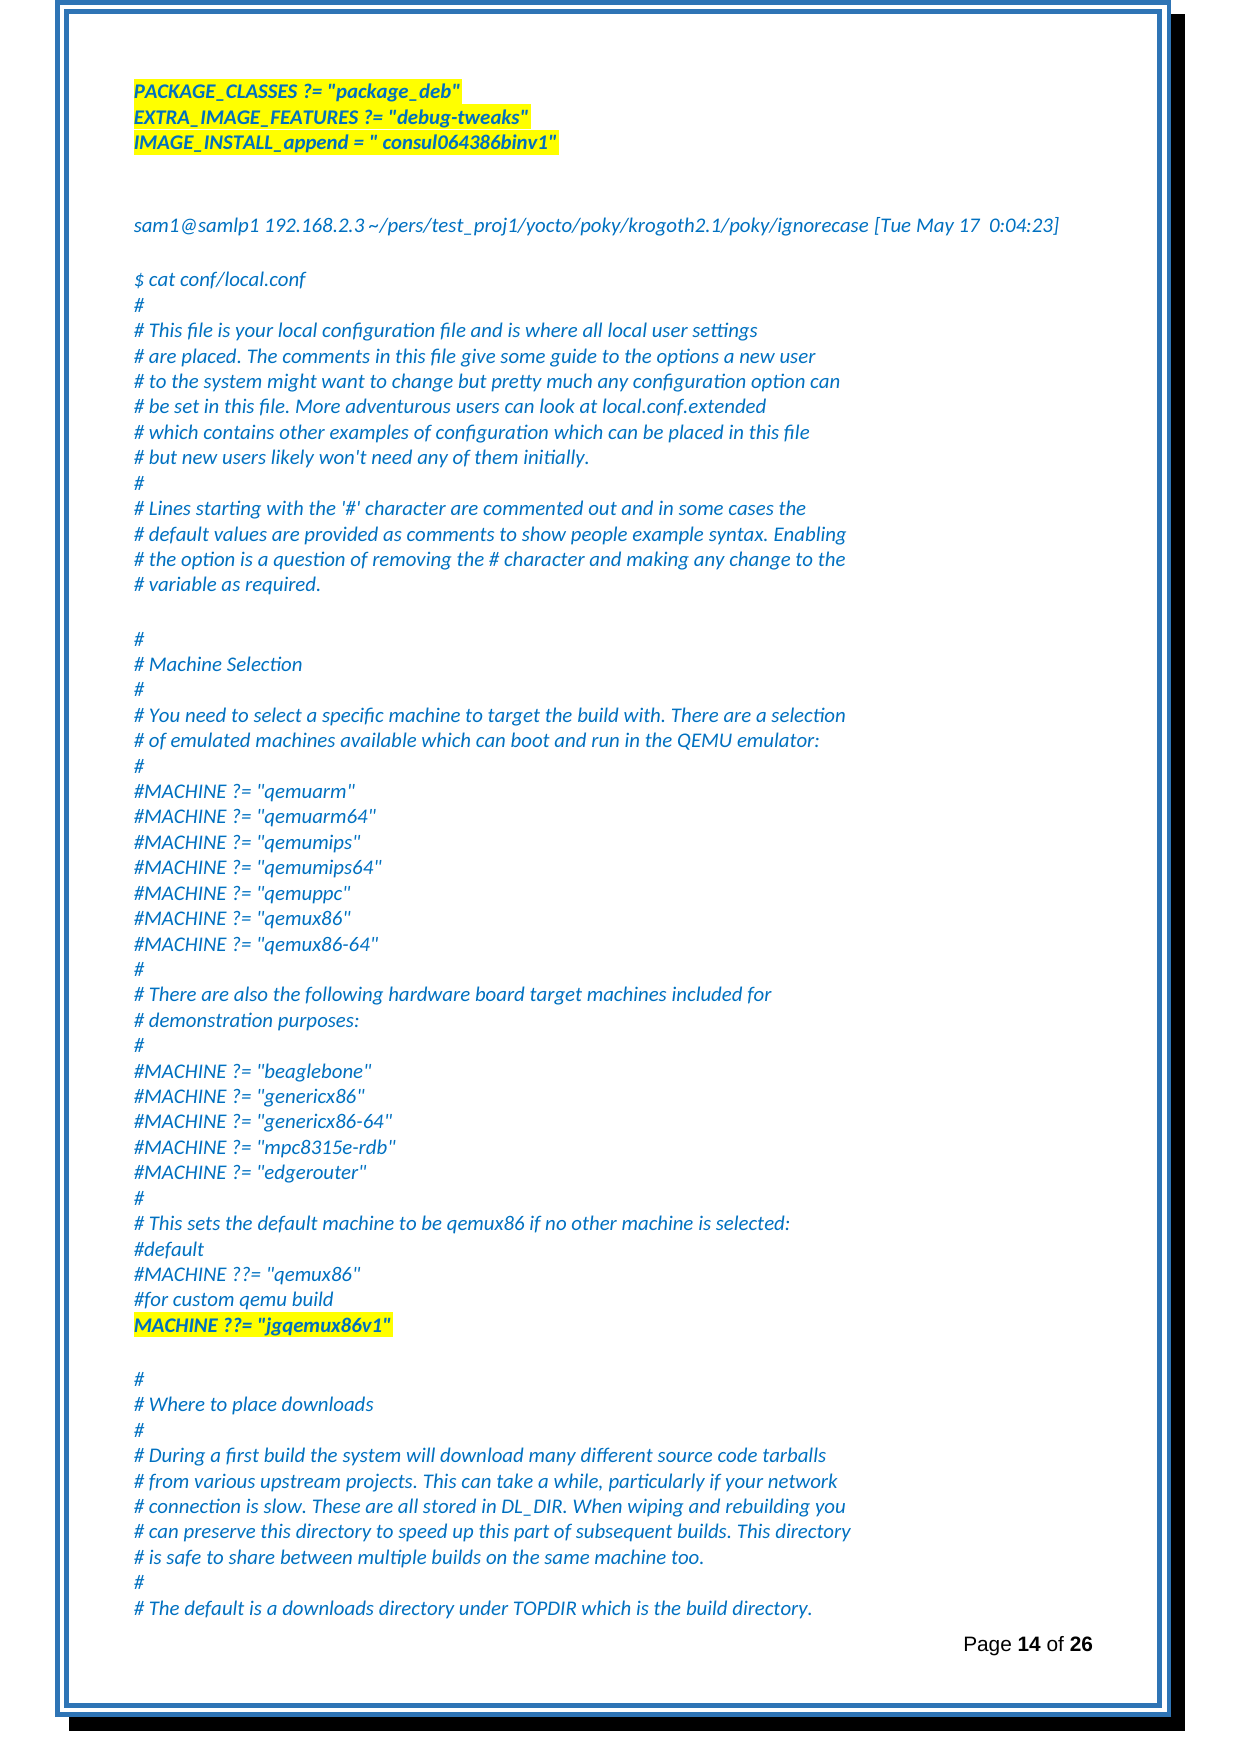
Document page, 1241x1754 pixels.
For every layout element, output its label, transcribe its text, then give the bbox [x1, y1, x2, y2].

text #MACHINE ?= "mpc8315e-rdb" [133, 1134, 1093, 1159]
text #MACHINE ?= "qemuarm" [133, 778, 1093, 804]
text # [133, 292, 1093, 317]
text # to the system might want to change but pretty much any configuration option can [133, 368, 1093, 394]
text # Lines starting with the '#' character are commented out and in some cases the [133, 495, 1093, 521]
text # of emulated machines available which can boot and run in the QEMU emulator: [133, 727, 1093, 753]
text #MACHINE ?= "qemuppc" [133, 880, 1093, 905]
text # [133, 1032, 1093, 1058]
text #MACHINE ?= "genericx86-64" [133, 1109, 1093, 1134]
text # which contains other examples of configuration which can be placed in this file [133, 419, 1093, 444]
text # The default is a downloads directory under TOPDIR which is the build directory. [133, 1595, 1093, 1620]
text #MACHINE ?= "beaglebone" [133, 1058, 1093, 1083]
text # can preserve this directory to speed up this part of subsequent builds. This directory [133, 1519, 1093, 1544]
text # [133, 626, 1093, 651]
text # but new users likely won't need any of them initially. [133, 444, 1093, 470]
text MACHINE ??= "jgqemux86v1" [133, 1312, 1093, 1337]
text #MACHINE ?= "qemux86-64" [133, 931, 1093, 956]
text # This sets the default machine to be qemux86 if no other machine is selected: [133, 1210, 1093, 1236]
text #MACHINE ?= "edgerouter" [133, 1159, 1093, 1185]
text # are placed. The comments in this file give some guide to the options a new user [133, 343, 1093, 368]
text #default [133, 1236, 1093, 1261]
text EXTRA_IMAGE_FEATURES ?= "debug-tweaks" [133, 104, 1093, 129]
text # variable as required. [133, 572, 1093, 597]
text # [133, 1185, 1093, 1210]
text # Machine Selection [133, 651, 1093, 677]
text # be set in this file. More adventurous users can look at local.conf.extended [133, 394, 1093, 419]
text #MACHINE ?= "qemumips64" [133, 854, 1093, 880]
text #MACHINE ??= "qemux86" [133, 1261, 1093, 1287]
text # [133, 677, 1093, 702]
text #MACHINE ?= "genericx86" [133, 1083, 1093, 1109]
text # [133, 1366, 1093, 1392]
text # [133, 470, 1093, 495]
text #for custom qemu build [133, 1287, 1093, 1312]
text IMAGE_INSTALL_append = " consul064386binv1" [133, 129, 1093, 155]
text # [133, 1417, 1093, 1442]
text PACKAGE_CLASSES ?= "package_deb" [133, 79, 1093, 104]
text # Where to place downloads [133, 1392, 1093, 1417]
text #MACHINE ?= "qemuarm64" [133, 804, 1093, 829]
text # from various upstream projects. This can take a while, particularly if your network [133, 1468, 1093, 1493]
text #MACHINE ?= "qemux86" [133, 905, 1093, 931]
text # connection is slow. These are all stored in DL_DIR. When wiping and rebuilding you [133, 1493, 1093, 1519]
text # [133, 956, 1093, 982]
text # [133, 753, 1093, 778]
text # is safe to share between multiple builds on the same machine too. [133, 1544, 1093, 1569]
text # You need to select a specific machine to target the build with. There are a selection [133, 702, 1093, 727]
text # There are also the following hardware board target machines included for [133, 982, 1093, 1007]
text $ cat conf/local.conf [133, 267, 1093, 292]
text sam1@samlp1 192.168.2.3 ~/pers/test_proj1/yocto/poky/krogoth2.1/poky/ignorecase [Tue May 17 0:04:23] [133, 212, 1093, 238]
text # During a first build the system will download many different source code tarballs [133, 1442, 1093, 1468]
text # the option is a question of removing the # character and making any change to the [133, 546, 1093, 572]
text #MACHINE ?= "qemumips" [133, 829, 1093, 854]
text # This file is your local configuration file and is where all local user settings [133, 317, 1093, 343]
text # default values are provided as comments to show people example syntax. Enabling [133, 521, 1093, 546]
text # [133, 1569, 1093, 1595]
text # demonstration purposes: [133, 1007, 1093, 1032]
